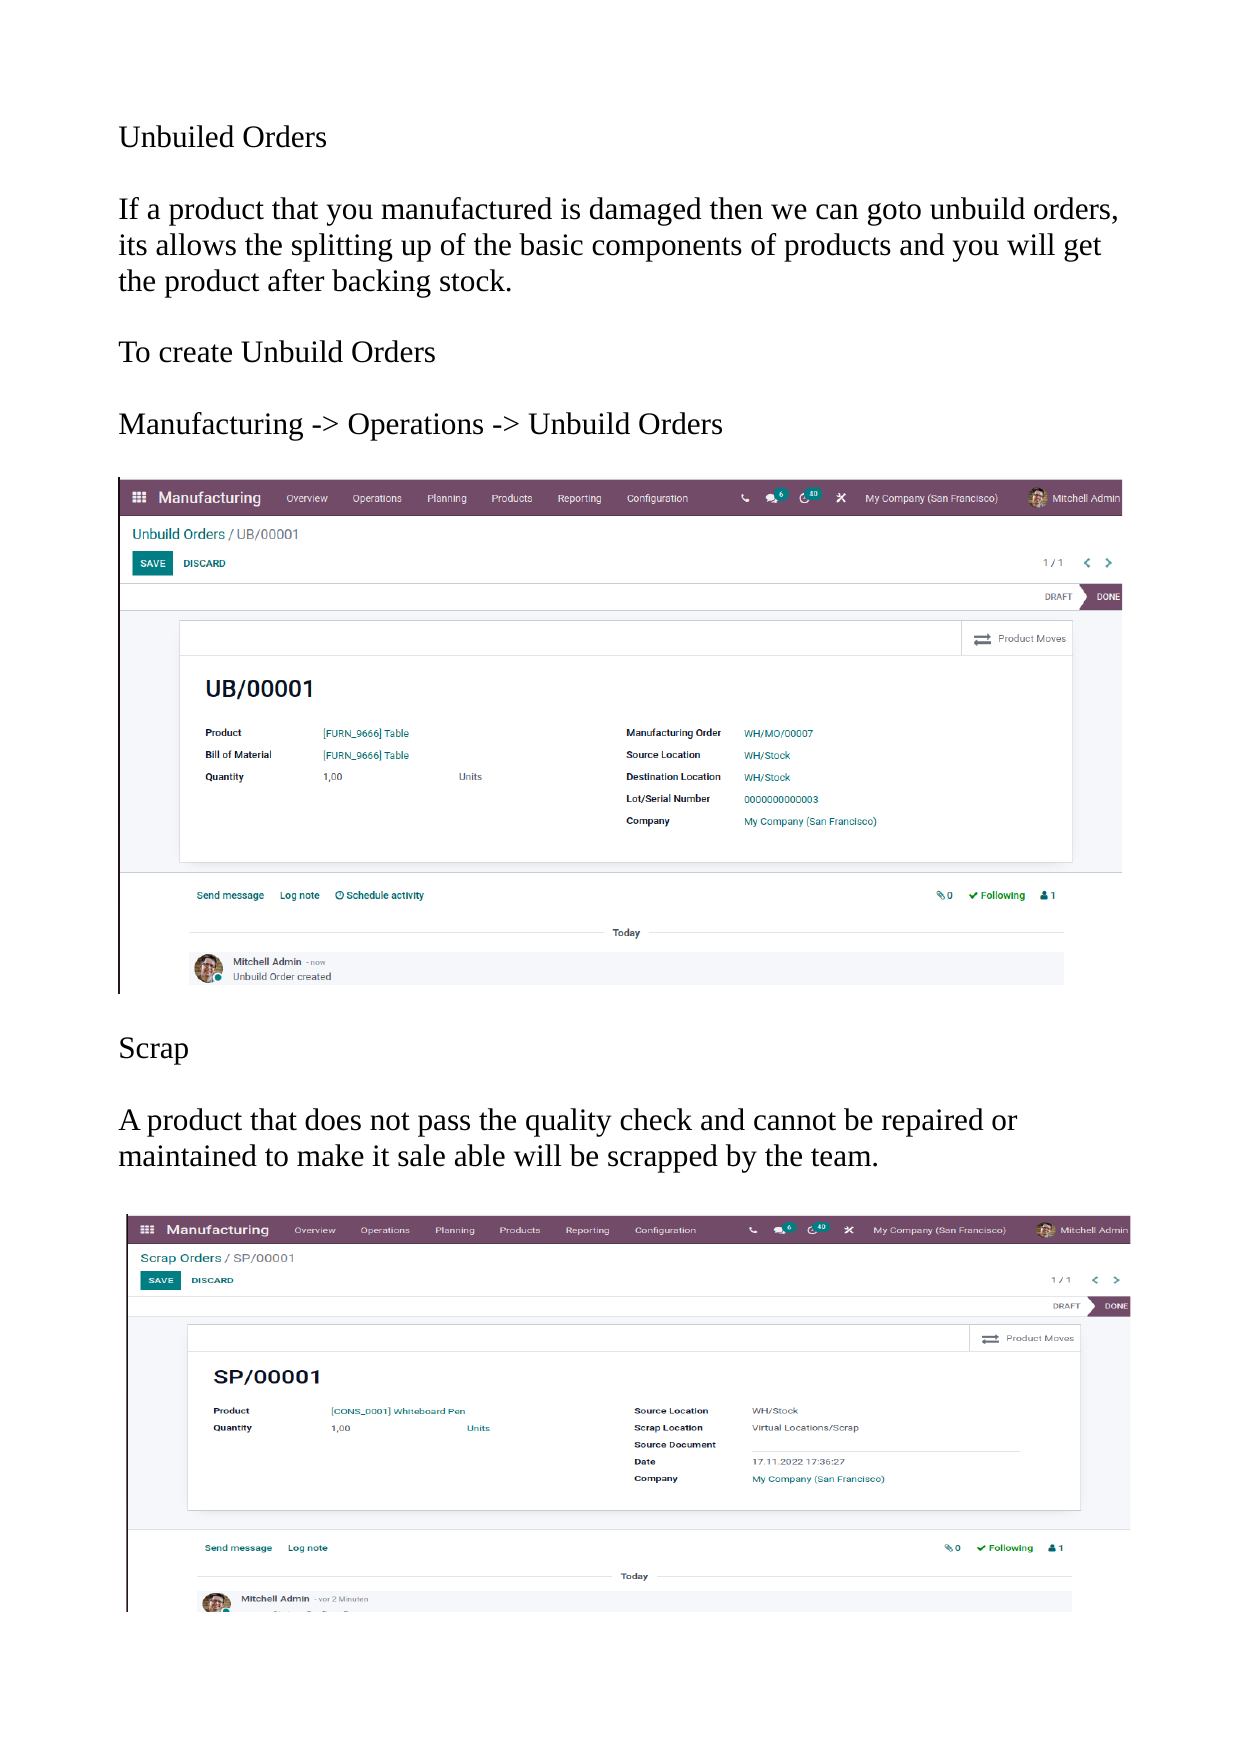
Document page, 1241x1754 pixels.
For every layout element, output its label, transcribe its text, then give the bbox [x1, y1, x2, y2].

picture [126, 1214, 1131, 1612]
text A product that does not pass the quality check and cannot be repaired or maintained to make it sale able will be scrapped by the team. [118, 1101, 1122, 1173]
picture [118, 477, 1123, 994]
text To create Unbuild Orders [118, 334, 1122, 370]
text Manufacturing -> Operations -> Unbuild Orders [118, 406, 1122, 442]
text Scrap [118, 1029, 1122, 1065]
text If a product that you manufactured is damaged then we can goto unbuild orders, its allows the splitting up of the basic components of products and you will get the product after backing stock. [118, 190, 1122, 298]
text Unbuiled Orders [118, 118, 1122, 154]
